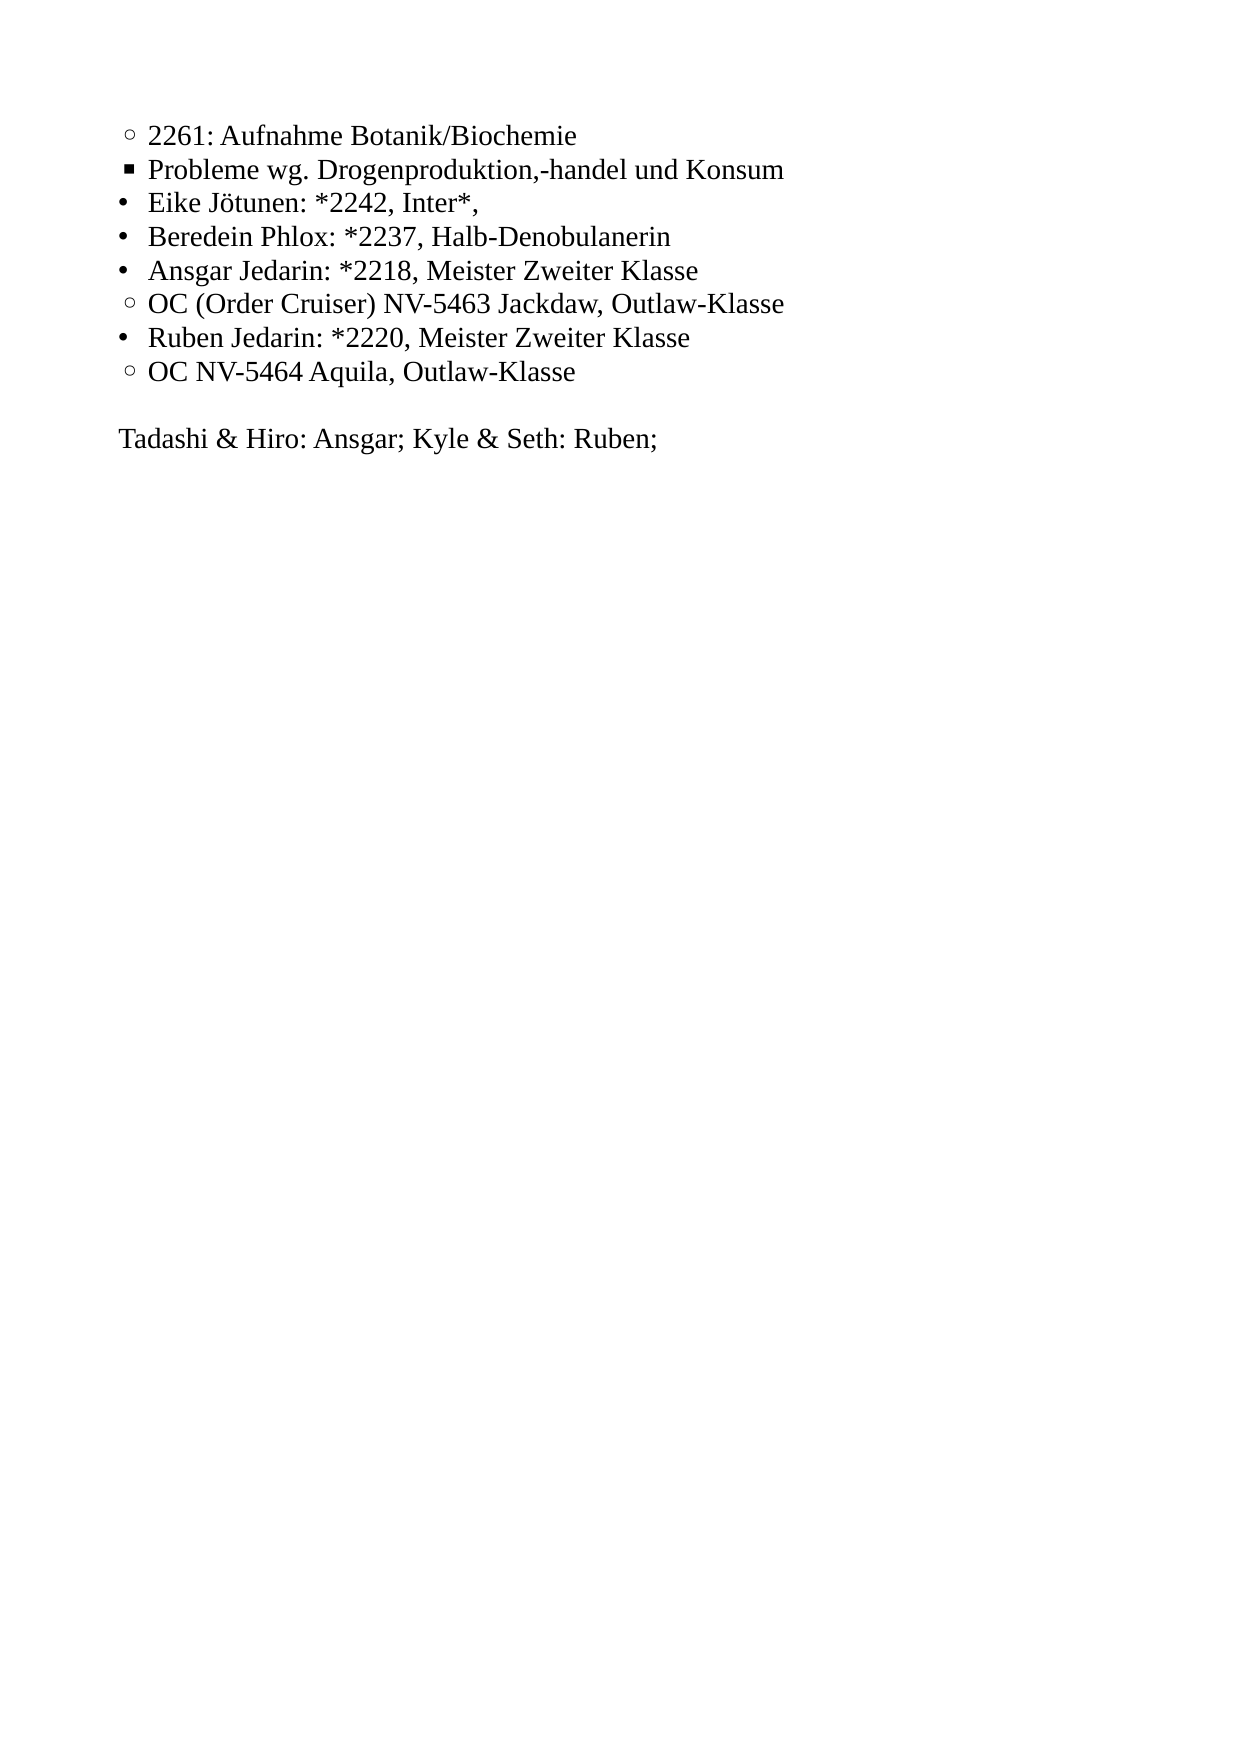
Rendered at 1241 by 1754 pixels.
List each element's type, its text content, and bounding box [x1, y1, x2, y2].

list Beredein Phlox: *2237, Halb-Denobulanerin [118, 219, 1122, 253]
list OC NV-5464 Aquila, Outlaw-Klasse [118, 354, 1122, 387]
list Eike Jötunen: *2242, Inter*, [118, 185, 1122, 219]
list OC (Order Cruiser) NV-5463 Jackdaw, Outlaw-Klasse [118, 286, 1122, 320]
list Probleme wg. Drogenproduktion,-handel und Konsum [118, 152, 1122, 185]
list Ansgar Jedarin: *2218, Meister Zweiter Klasse [118, 253, 1122, 286]
text Tadashi & Hiro: Ansgar; Kyle & Seth: Ruben; [118, 421, 1122, 454]
list Ruben Jedarin: *2220, Meister Zweiter Klasse [118, 320, 1122, 354]
list 2261: Aufnahme Botanik/Biochemie [118, 118, 1122, 152]
